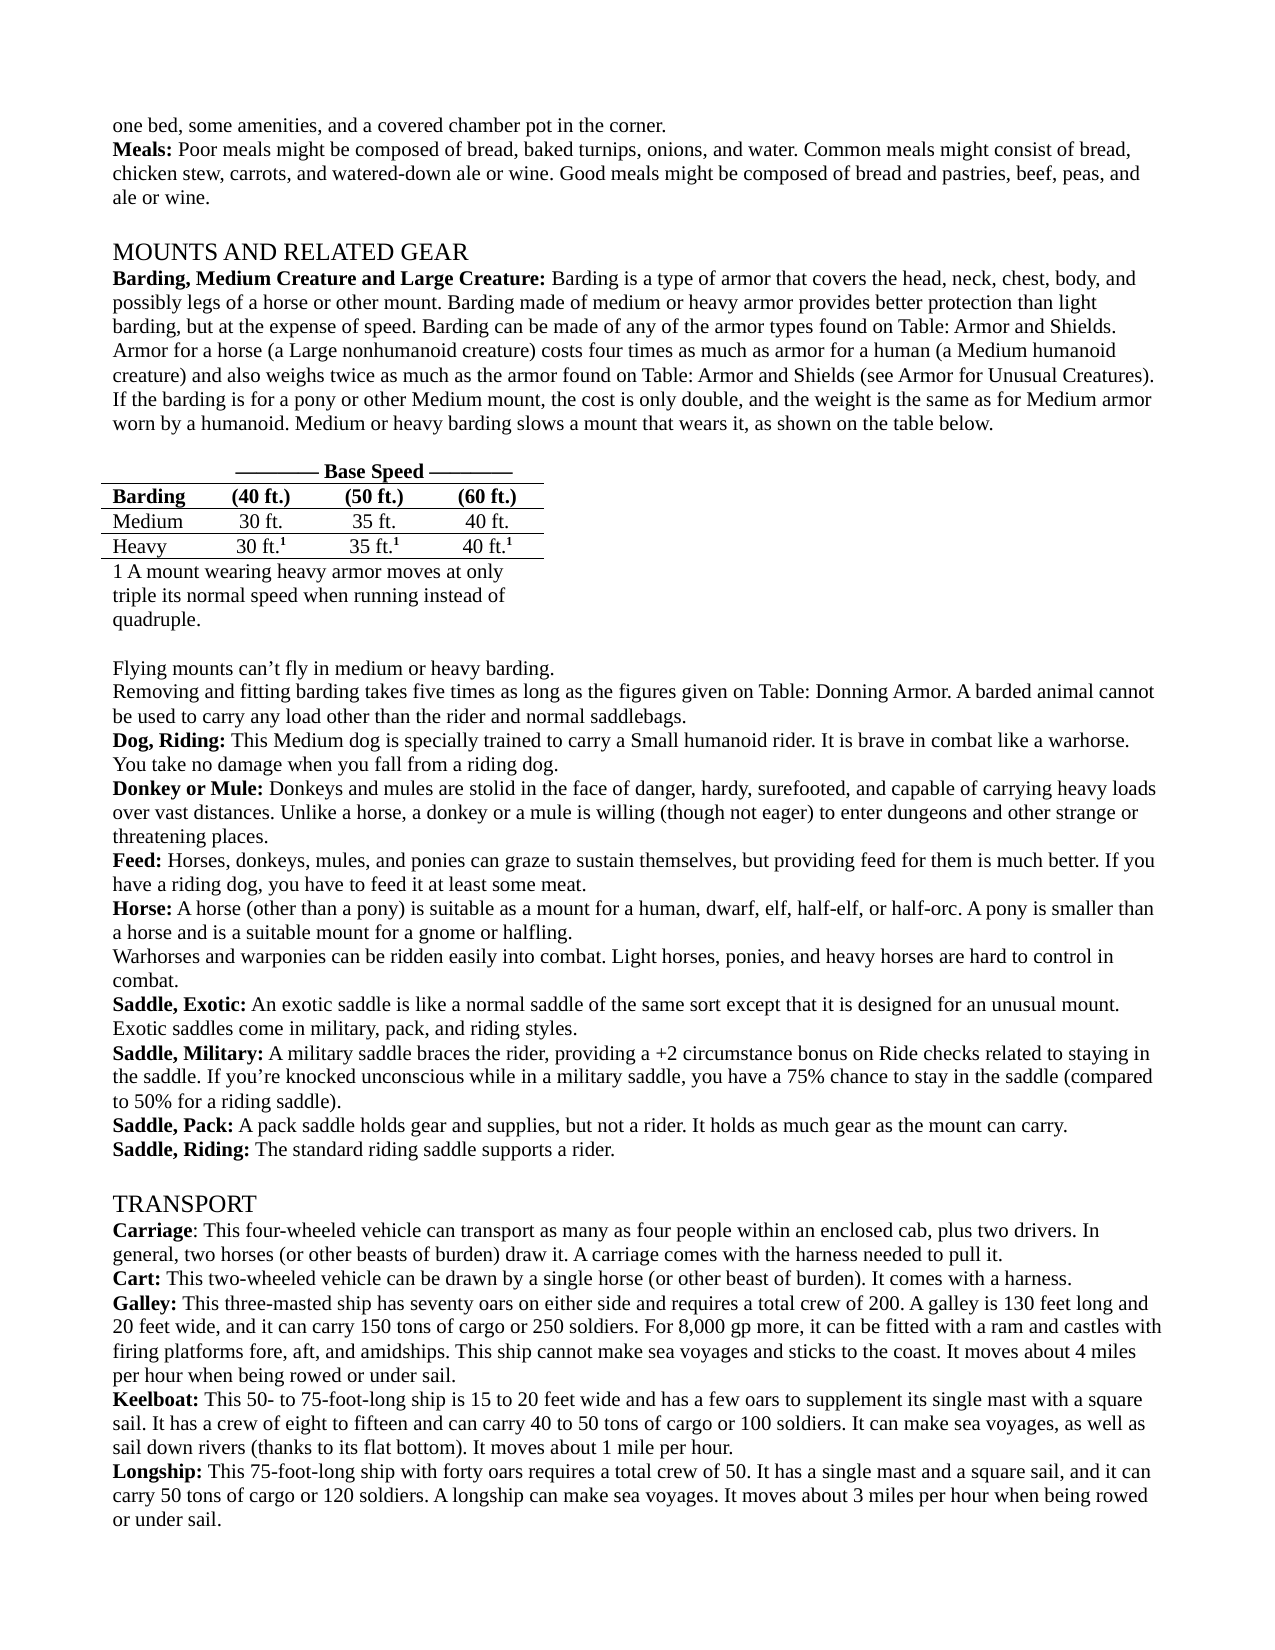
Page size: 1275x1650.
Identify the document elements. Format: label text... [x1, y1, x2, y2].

table_cell (60 ft.) [431, 484, 544, 508]
text Warhorses and warponies can be ridden easily into combat. Light horses, ponies, and heavy horses are hard to control in combat. [112, 944, 1162, 992]
table_cell 40 ft.1 [431, 534, 544, 558]
text Galley: This three-masted ship has seventy oars on either side and requires a total crew of 200. A galley is 130 feet long and 20 feet wide, and it can carry 150 tons of cargo or 250 soldiers. For 8,000 gp more, it can be fitted with a ram and castles with firing platforms fore, aft, and amidships. This ship cannot make sea voyages and sticks to the coast. It moves about 4 miles per hour when being rowed or under sail. [112, 1290, 1162, 1387]
table_cell Barding [101, 484, 204, 508]
text MOUNTS AND RELATED GEAR [112, 237, 1162, 266]
text TRANSPORT [112, 1189, 1162, 1218]
text Barding, Medium Creature and Large Creature: Barding is a type of armor that covers the head, neck, chest, body, and possibly legs of a horse or other mount. Barding made of medium or heavy armor provides better protection than light barding, but at the expense of speed. Barding can be made of any of the armor types found on Table: Armor and Shields. [112, 266, 1162, 338]
text Keelboat: This 50- to 75-foot-long ship is 15 to 20 feet wide and has a few oars to supplement its single mast with a square sail. It has a crew of eight to fifteen and can carry 40 to 50 tons of cargo or 100 soldiers. It can make sea voyages, as well as sail down rivers (thanks to its flat bottom). It moves about 1 mile per hour. [112, 1387, 1162, 1459]
table_cell 30 ft. [204, 509, 317, 533]
table_cell Medium [101, 509, 204, 533]
text Saddle, Military: A military saddle braces the rider, providing a +2 circumstance bonus on Ride checks related to staying in the saddle. If you’re knocked unconscious while in a military saddle, you have a 75% chance to stay in the saddle (compared to 50% for a riding saddle). [112, 1040, 1162, 1113]
text one bed, some amenities, and a covered chamber pot in the corner. [112, 112, 1162, 137]
table_cell 40 ft. [431, 509, 544, 533]
text Removing and fitting barding takes five times as long as the figures given on Table: Donning Armor. A barded animal cannot be used to carry any load other than the rider and normal saddlebags. [112, 679, 1162, 728]
table_cell (50 ft.) [318, 484, 431, 508]
text Flying mounts can’t fly in medium or heavy barding. [112, 655, 1162, 679]
text Saddle, Pack: A pack saddle holds gear and supplies, but not a rider. It holds as much gear as the mount can carry. [112, 1113, 1162, 1137]
table_cell 35 ft.1 [318, 534, 431, 558]
table_header [101, 459, 204, 483]
text Dog, Riding: This Medium dog is specially trained to carry a Small humanoid rider. It is brave in combat like a warhorse. You take no damage when you fall from a riding dog. [112, 728, 1162, 776]
table_cell 1 A mount wearing heavy armor moves at only triple its normal speed when running instead of quadruple. [101, 559, 544, 631]
table_cell Heavy [101, 534, 204, 558]
text Armor for a horse (a Large nonhumanoid creature) costs four times as much as armor for a human (a Medium humanoid creature) and also weighs twice as much as the armor found on Table: Armor and Shields (see Armor for Unusual Creatures). If the barding is for a pony or other Medium mount, the cost is only double, and the weight is the same as for Medium armor worn by a humanoid. Medium or heavy barding slows a mount that wears it, as shown on the table below. [112, 338, 1162, 435]
text Longship: This 75-foot-long ship with forty oars requires a total crew of 50. It has a single mast and a square sail, and it can carry 50 tons of cargo or 120 soldiers. A longship can make sea voyages. It moves about 3 miles per hour when being rowed or under sail. [112, 1459, 1162, 1531]
table_cell (40 ft.) [204, 484, 317, 508]
table_header ———— Base Speed —––—— [204, 459, 544, 483]
text Meals: Poor meals might be composed of bread, baked turnips, onions, and water. Common meals might consist of bread, chicken stew, carrots, and watered-down ale or wine. Good meals might be composed of bread and pastries, beef, peas, and ale or wine. [112, 137, 1162, 209]
text Donkey or Mule: Donkeys and mules are stolid in the face of danger, hardy, surefooted, and capable of carrying heavy loads over vast distances. Unlike a horse, a donkey or a mule is willing (though not eager) to enter dungeons and other strange or threatening places. [112, 776, 1162, 848]
text Carriage: This four-wheeled vehicle can transport as many as four people within an enclosed cab, plus two drivers. In general, two horses (or other beasts of burden) draw it. A carriage comes with the harness needed to pull it. [112, 1218, 1162, 1266]
text Saddle, Riding: The standard riding saddle supports a rider. [112, 1137, 1162, 1161]
table_cell 30 ft.1 [204, 534, 317, 558]
text Horse: A horse (other than a pony) is suitable as a mount for a human, dwarf, elf, half-elf, or half-orc. A pony is smaller than a horse and is a suitable mount for a gnome or halfling. [112, 896, 1162, 944]
text Saddle, Exotic: An exotic saddle is like a normal saddle of the same sort except that it is designed for an unusual mount. Exotic saddles come in military, pack, and riding styles. [112, 992, 1162, 1040]
table_cell 35 ft. [318, 509, 431, 533]
text Feed: Horses, donkeys, mules, and ponies can graze to sustain themselves, but providing feed for them is much better. If you have a riding dog, you have to feed it at least some meat. [112, 848, 1162, 896]
text Cart: This two-wheeled vehicle can be drawn by a single horse (or other beast of burden). It comes with a harness. [112, 1266, 1162, 1290]
